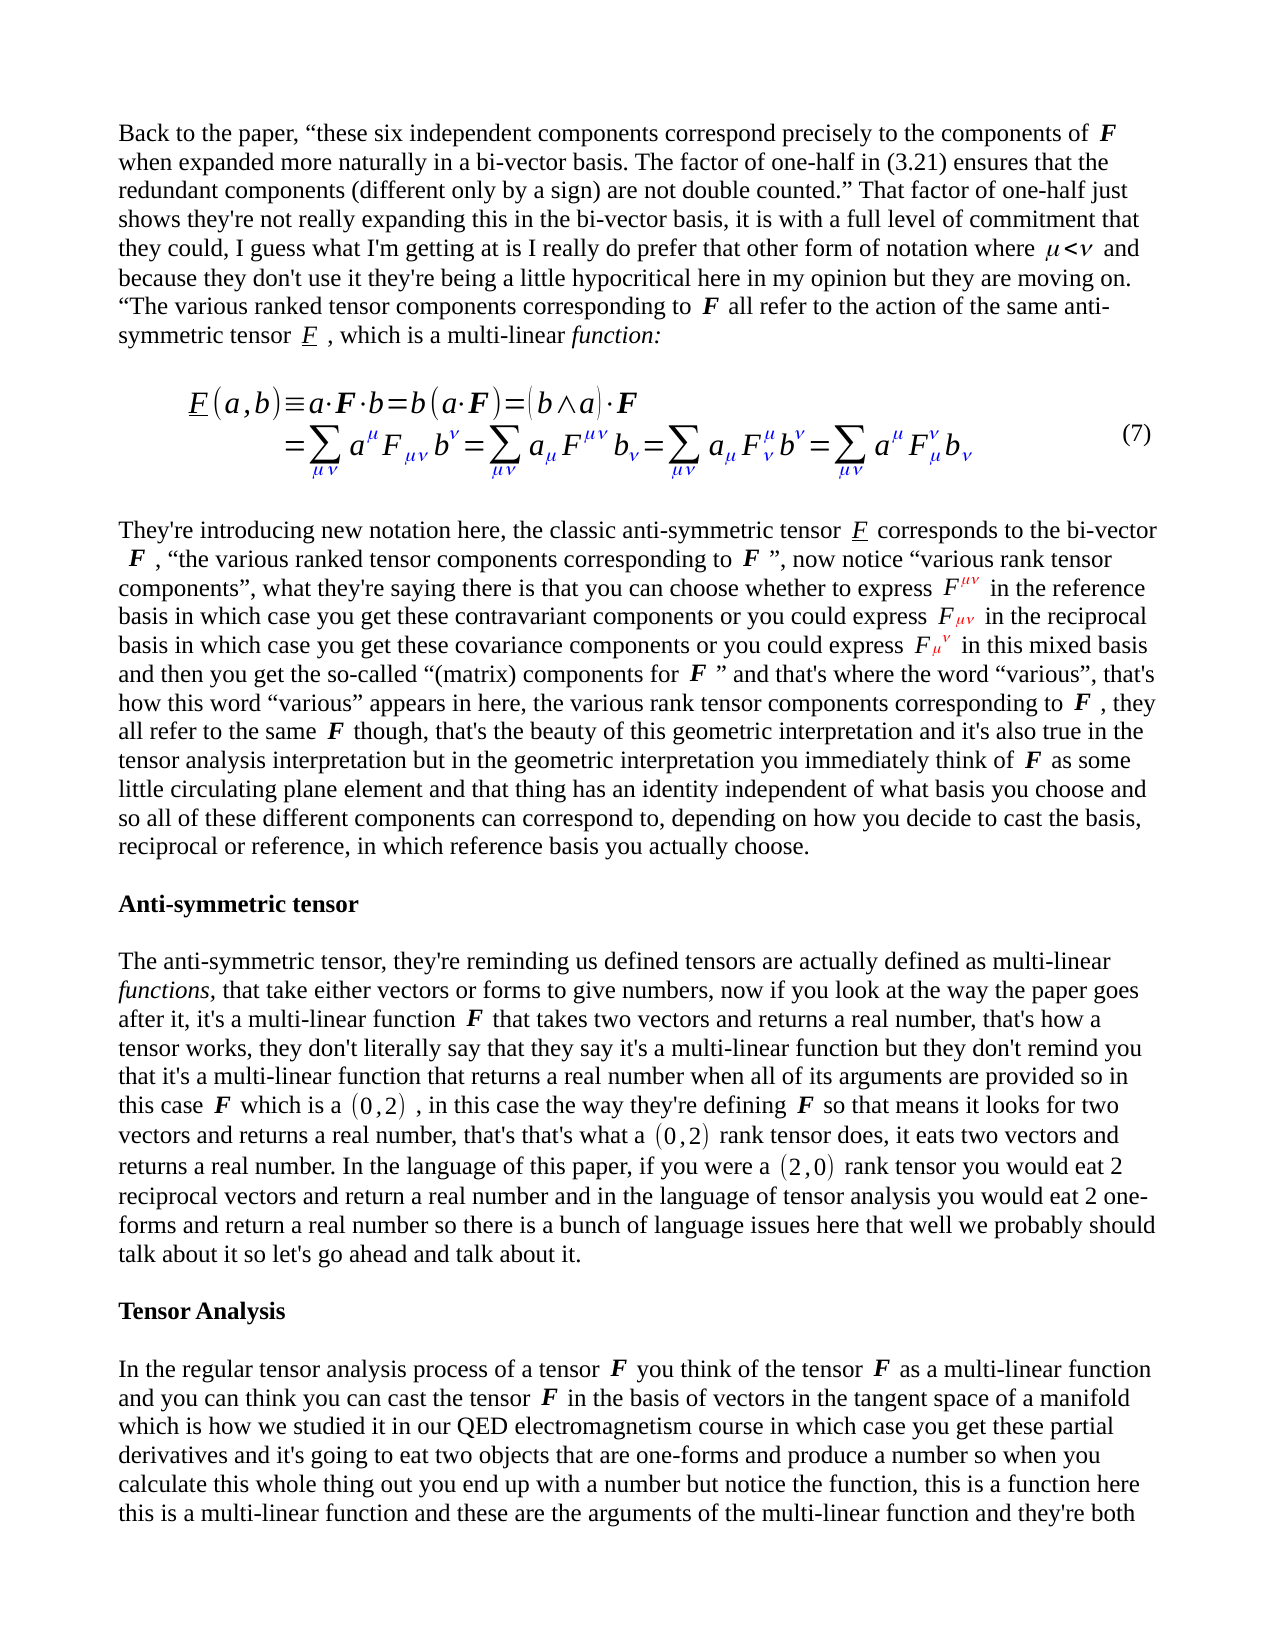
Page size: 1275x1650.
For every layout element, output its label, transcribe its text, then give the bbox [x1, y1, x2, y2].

text redundant components (different only by a sign) are not double counted.” That factor of one-half just shows they're not really expanding this in the bi-vector basis, it is with a full level of commitment that they could, I guess what I'm getting at is I really do prefer that other form of notation whereand because they don't use it they're being a little hypocritical here in my opinion but they are moving on. [118, 176, 1157, 291]
text Tensor Analysis [118, 1296, 1157, 1325]
table_header [118, 378, 1041, 486]
text The anti-symmetric tensor, they're reminding us defined tensors are actually defined as multi-linear functions, that take either vectors or forms to give numbers, now if you look at the way the paper goes after it, it's a multi-linear functionthat takes two vectors and returns a real number, that's how a tensor works, they don't literally say that they say it's a multi-linear function but they don't remind you that it's a multi-linear function that returns a real number when all of its arguments are provided so in this casewhich is a, in this case the way they're definingso that means it looks for two vectors and returns a real number, that's that's what arank tensor does, it eats two vectors and returns a real number. In the language of this paper, if you were arank tensor you would eat 2 reciprocal vectors and return a real number and in the language of tensor analysis you would eat 2 one-forms and return a real number so there is a bunch of language issues here that well we probably should talk about it so let's go ahead and talk about it. [118, 946, 1157, 1268]
text Anti-symmetric tensor [118, 889, 1157, 918]
text Back to the paper, “these six independent components correspond precisely to the components ofwhen expanded more naturally in a bi-vector basis. The factor of one-half in (3.21) ensures that the [118, 118, 1157, 176]
table_header (7) [1041, 378, 1157, 486]
text They're introducing new notation here, the classic anti-symmetric tensorcorresponds to the bi-vector, “the various ranked tensor components corresponding to”, now notice “various rank tensor components”, what they're saying there is that you can choose whether to expressin the reference basis in which case you get these contravariant components or you could expressin the reciprocal basis in which case you get these covariance components or you could expressin this mixed basis and then you get the so-called “(matrix) components for” and that's where the word “various”, that's how this word “various” appears in here, the various rank tensor components corresponding to, they all refer to the samethough, that's the beauty of this geometric interpretation and it's also true in the tensor analysis interpretation but in the geometric interpretation you immediately think ofas some little circulating plane element and that thing has an identity independent of what basis you choose and so all of these different components can correspond to, depending on how you decide to cast the basis, reciprocal or reference, in which reference basis you actually choose. [118, 515, 1157, 860]
text “The various ranked tensor components corresponding toall refer to the action of the same anti-symmetric tensor, which is a multi-linear function: [118, 291, 1157, 349]
text In the regular tensor analysis process of a tensoryou think of the tensoras a multi-linear function and you can think you can cast the tensorin the basis of vectors in the tangent space of a manifold which is how we studied it in our QED electromagnetism course in which case you get these partial derivatives and it's going to eat two objects that are one-forms and produce a number so when you calculate this whole thing out you end up with a number but notice the function, this is a function here this is a multi-linear function and these are the arguments of the multi-linear function and they're both one-forms likewise if you cast the tensorin its form that has covariant components this is the form and this is theform: [118, 1354, 1157, 1526]
